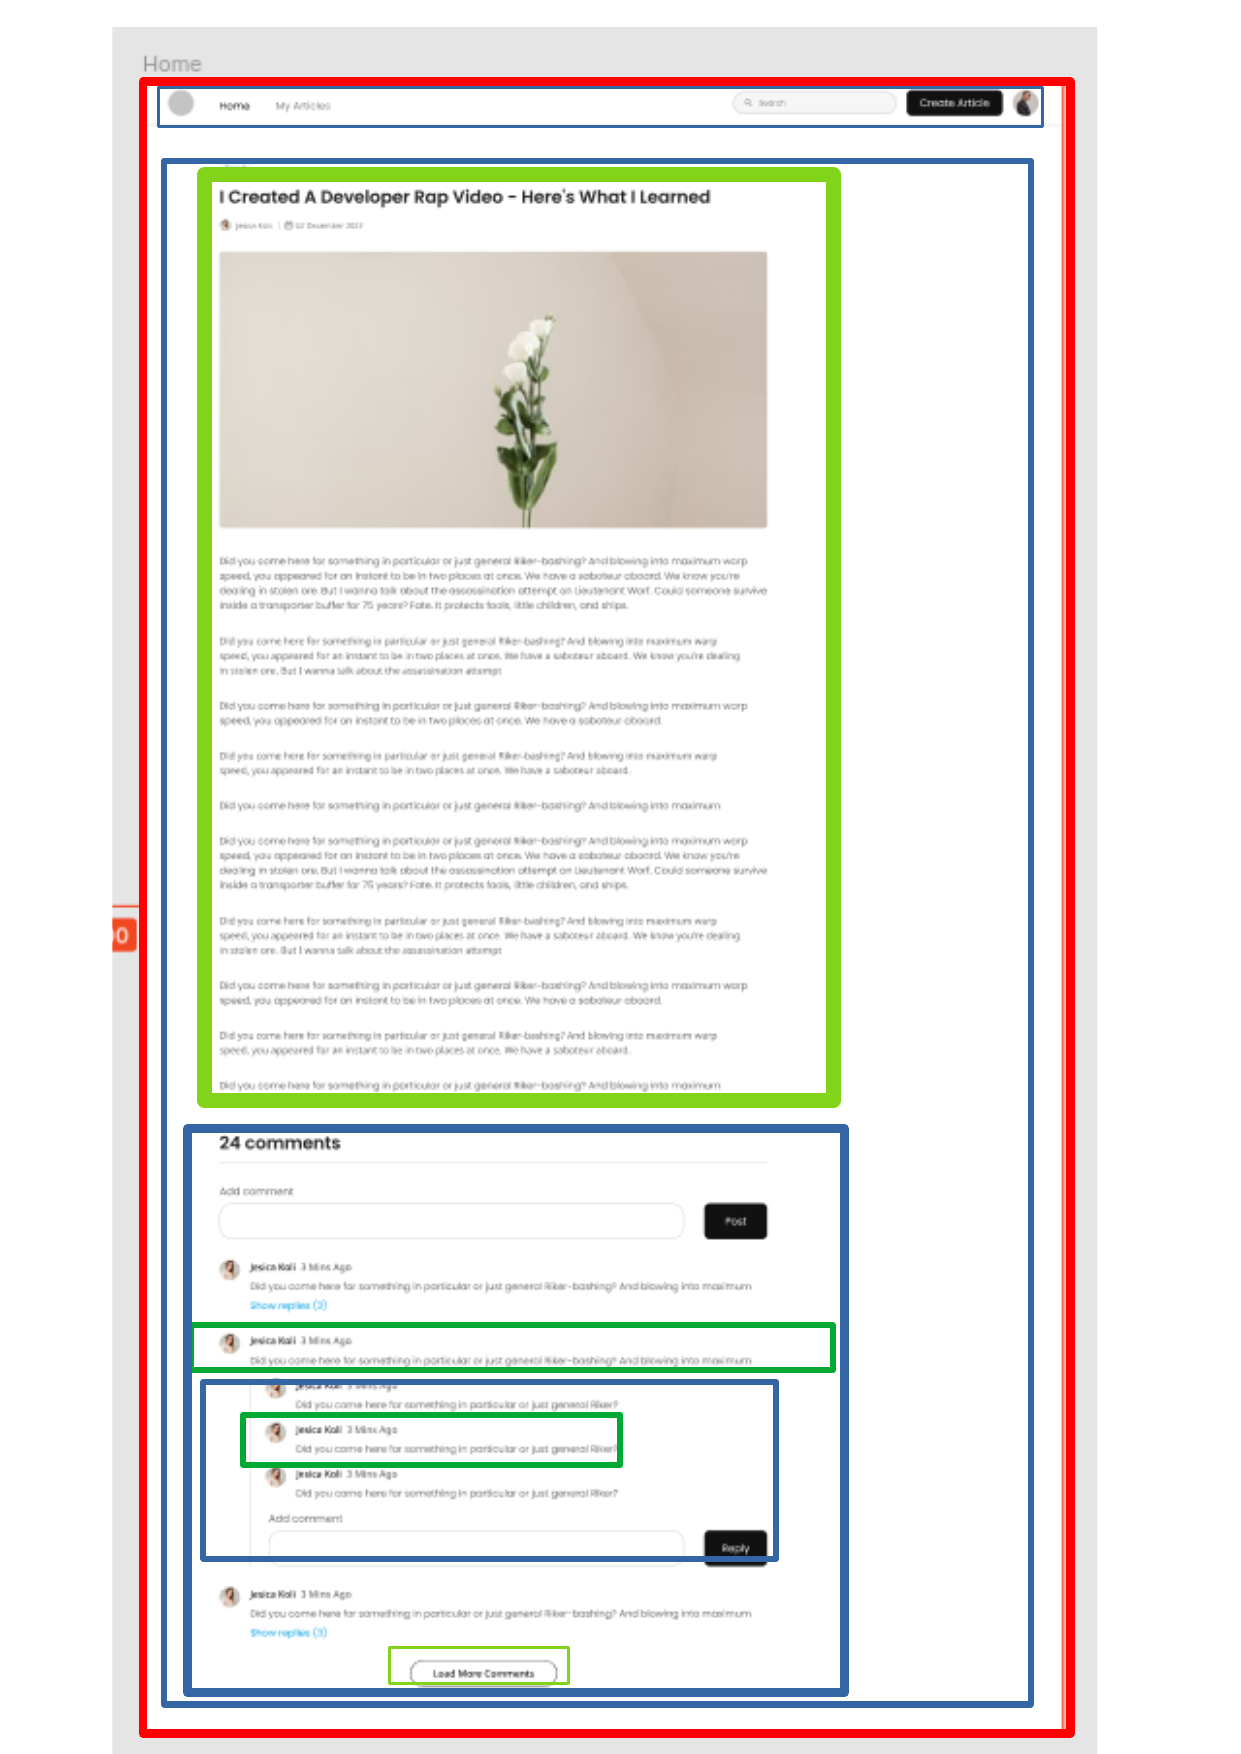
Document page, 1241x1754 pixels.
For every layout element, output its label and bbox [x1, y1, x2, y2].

picture [324, 1418, 617, 1462]
picture [324, 164, 886, 1701]
picture [324, 1328, 830, 1367]
picture [324, 27, 886, 77]
picture [324, 89, 886, 125]
picture [324, 182, 826, 1093]
picture [324, 1708, 886, 1729]
picture [324, 1385, 773, 1556]
picture [324, 1133, 840, 1688]
picture [324, 1738, 886, 1754]
picture [324, 128, 886, 158]
